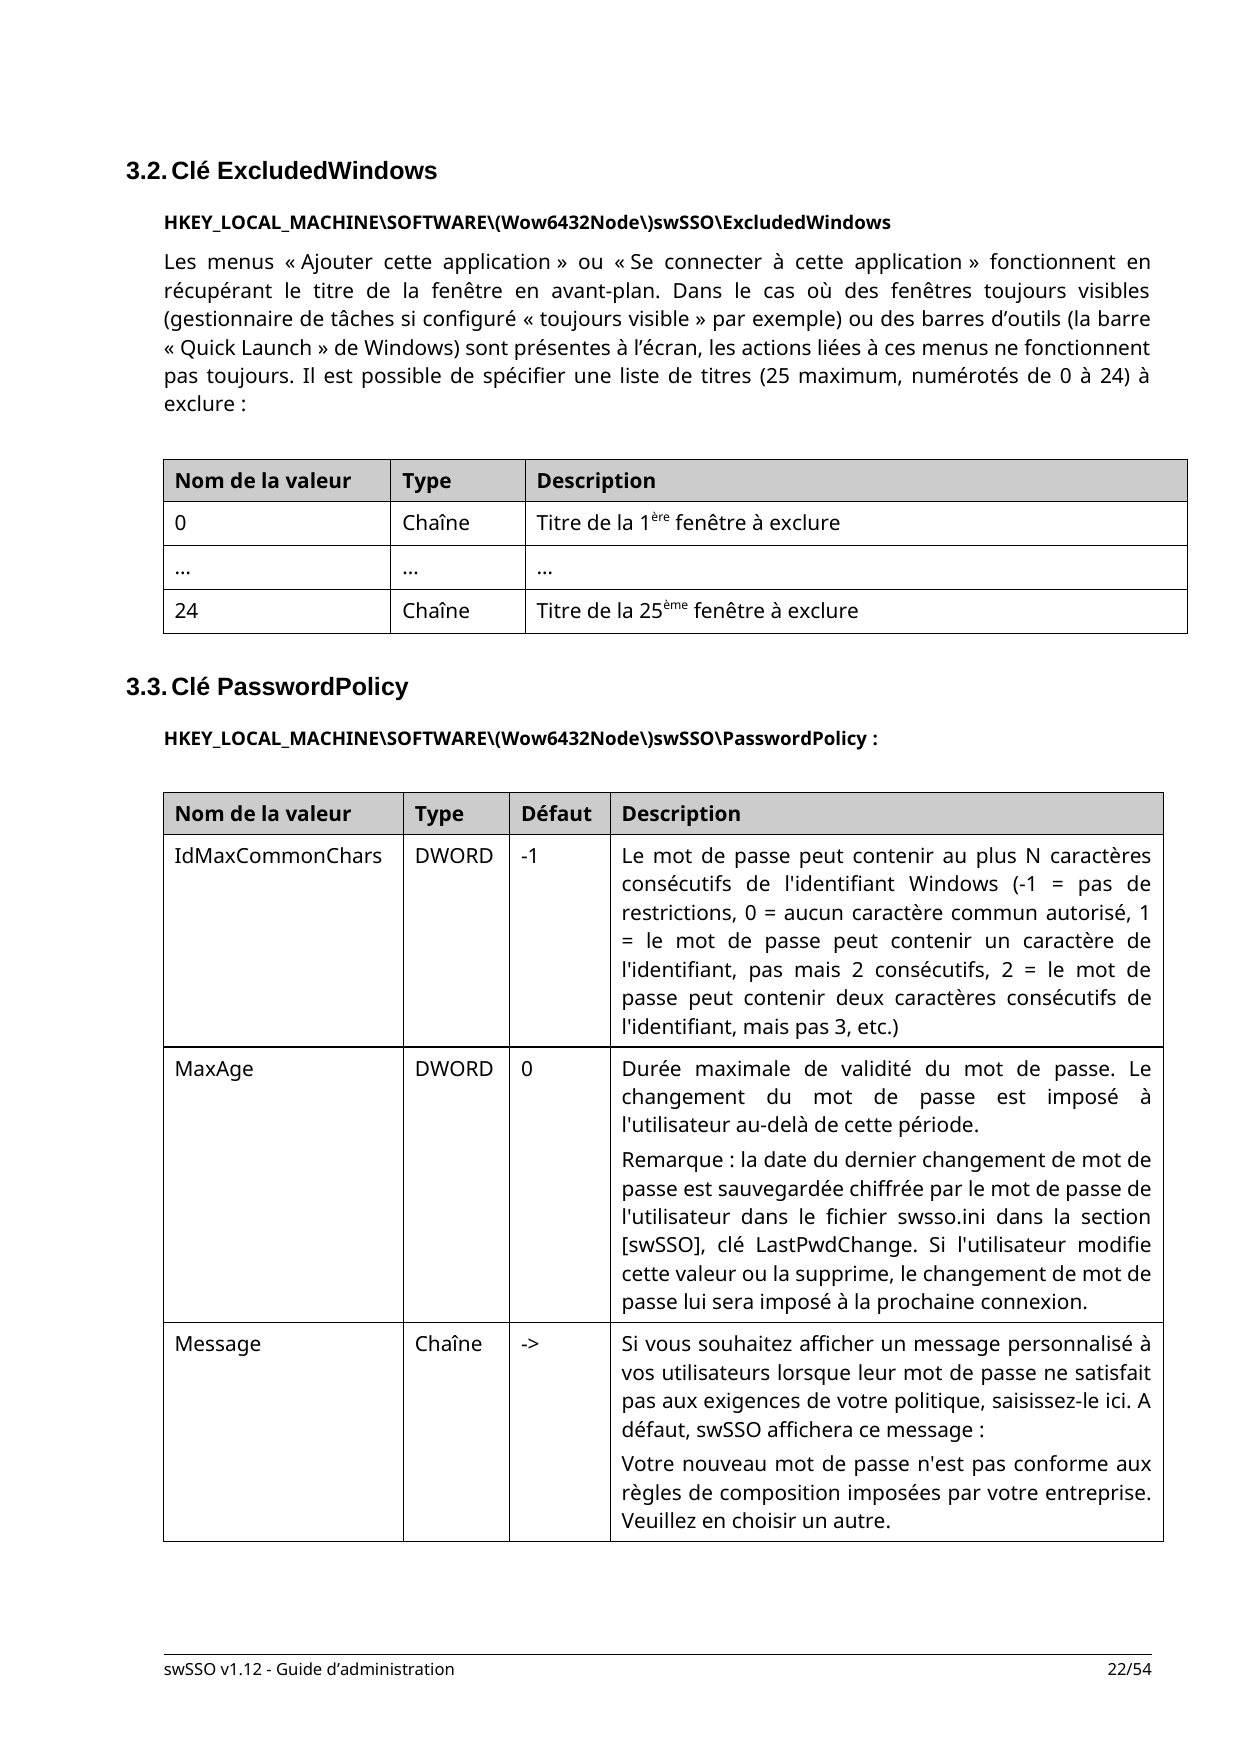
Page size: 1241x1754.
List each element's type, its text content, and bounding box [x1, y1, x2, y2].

table_cell DWORD [404, 835, 509, 1046]
table_cell … [391, 546, 525, 589]
text HKEY_LOCAL_MACHINE\SOFTWARE\(Wow6432Node\)swSSO\PasswordPolicy : [164, 725, 1152, 751]
table_cell … [526, 546, 1187, 589]
table_cell -> [510, 1323, 610, 1541]
table_cell Chaîne [391, 590, 525, 633]
table_cell 24 [164, 590, 390, 633]
table_cell DWORD [404, 1048, 509, 1322]
text HKEY_LOCAL_MACHINE\SOFTWARE\(Wow6432Node\)swSSO\ExcludedWindows [164, 209, 1152, 235]
table_header Nom de la valeur [164, 460, 390, 501]
table_cell Chaîne [404, 1323, 509, 1541]
table_cell -1 [510, 835, 610, 1046]
table_cell … [164, 546, 390, 589]
subtitle Clé PasswordPolicy [126, 672, 1152, 700]
table_cell 0 [510, 1048, 610, 1322]
table_cell IdMaxCommonChars [164, 835, 403, 1046]
table_cell Message [164, 1323, 403, 1541]
text Les menus « Ajouter cette application » ou « Se connecter à cette application » fonctionnent en récupérant le titre de la fenêtre en avant-plan. Dans le cas où des fenêtres toujours visibles (gestionnaire de tâches si configuré « toujours visible » par exemple) ou des barres d’outils (la barre « Quick Launch » de Windows) sont présentes à l’écran, les actions liées à ces menus ne fonctionnent pas toujours. Il est possible de spécifier une liste de titres (25 maximum, numérotés de 0 à 24) à exclure : [164, 247, 1152, 418]
table_header Description [526, 460, 1187, 501]
subtitle Clé ExcludedWindows [126, 156, 1152, 184]
table_cell Chaîne [391, 502, 525, 545]
table_header Type [404, 793, 509, 834]
table_header Type [391, 460, 525, 501]
table_cell Durée maximale de validité du mot de passe. Le changement du mot de passe est imposé à l'utilisateur au-delà de cette période. Remarque : la date du dernier changement de mot de passe est sauvegardée chiffrée par le mot de passe de l'utilisateur dans le fichier swsso.ini dans la section [swSSO], clé LastPwdChange. Si l'utilisateur modifie cette valeur ou la supprime, le changement de mot de passe lui sera imposé à la prochaine connexion. [611, 1048, 1163, 1322]
table_cell Titre de la 1ère fenêtre à exclure [526, 502, 1187, 545]
table_cell 0 [164, 502, 390, 545]
table_header Défaut [510, 793, 610, 834]
table_cell Si vous souhaitez afficher un message personnalisé à vos utilisateurs lorsque leur mot de passe ne satisfait pas aux exigences de votre politique, saisissez-le ici. A défaut, swSSO affichera ce message : Votre nouveau mot de passe n'est pas conforme aux règles de composition imposées par votre entreprise. Veuillez en choisir un autre. [611, 1323, 1163, 1541]
table_cell Titre de la 25ème fenêtre à exclure [526, 590, 1187, 633]
table_header Nom de la valeur [164, 793, 403, 834]
table_cell MaxAge [164, 1048, 403, 1322]
table_cell Le mot de passe peut contenir au plus N caractères consécutifs de l'identifiant Windows (-1 = pas de restrictions, 0 = aucun caractère commun autorisé, 1 = le mot de passe peut contenir un caractère de l'identifiant, pas mais 2 consécutifs, 2 = le mot de passe peut contenir deux caractères consécutifs de l'identifiant, mais pas 3, etc.) [611, 835, 1163, 1046]
table_header Description [611, 793, 1163, 834]
